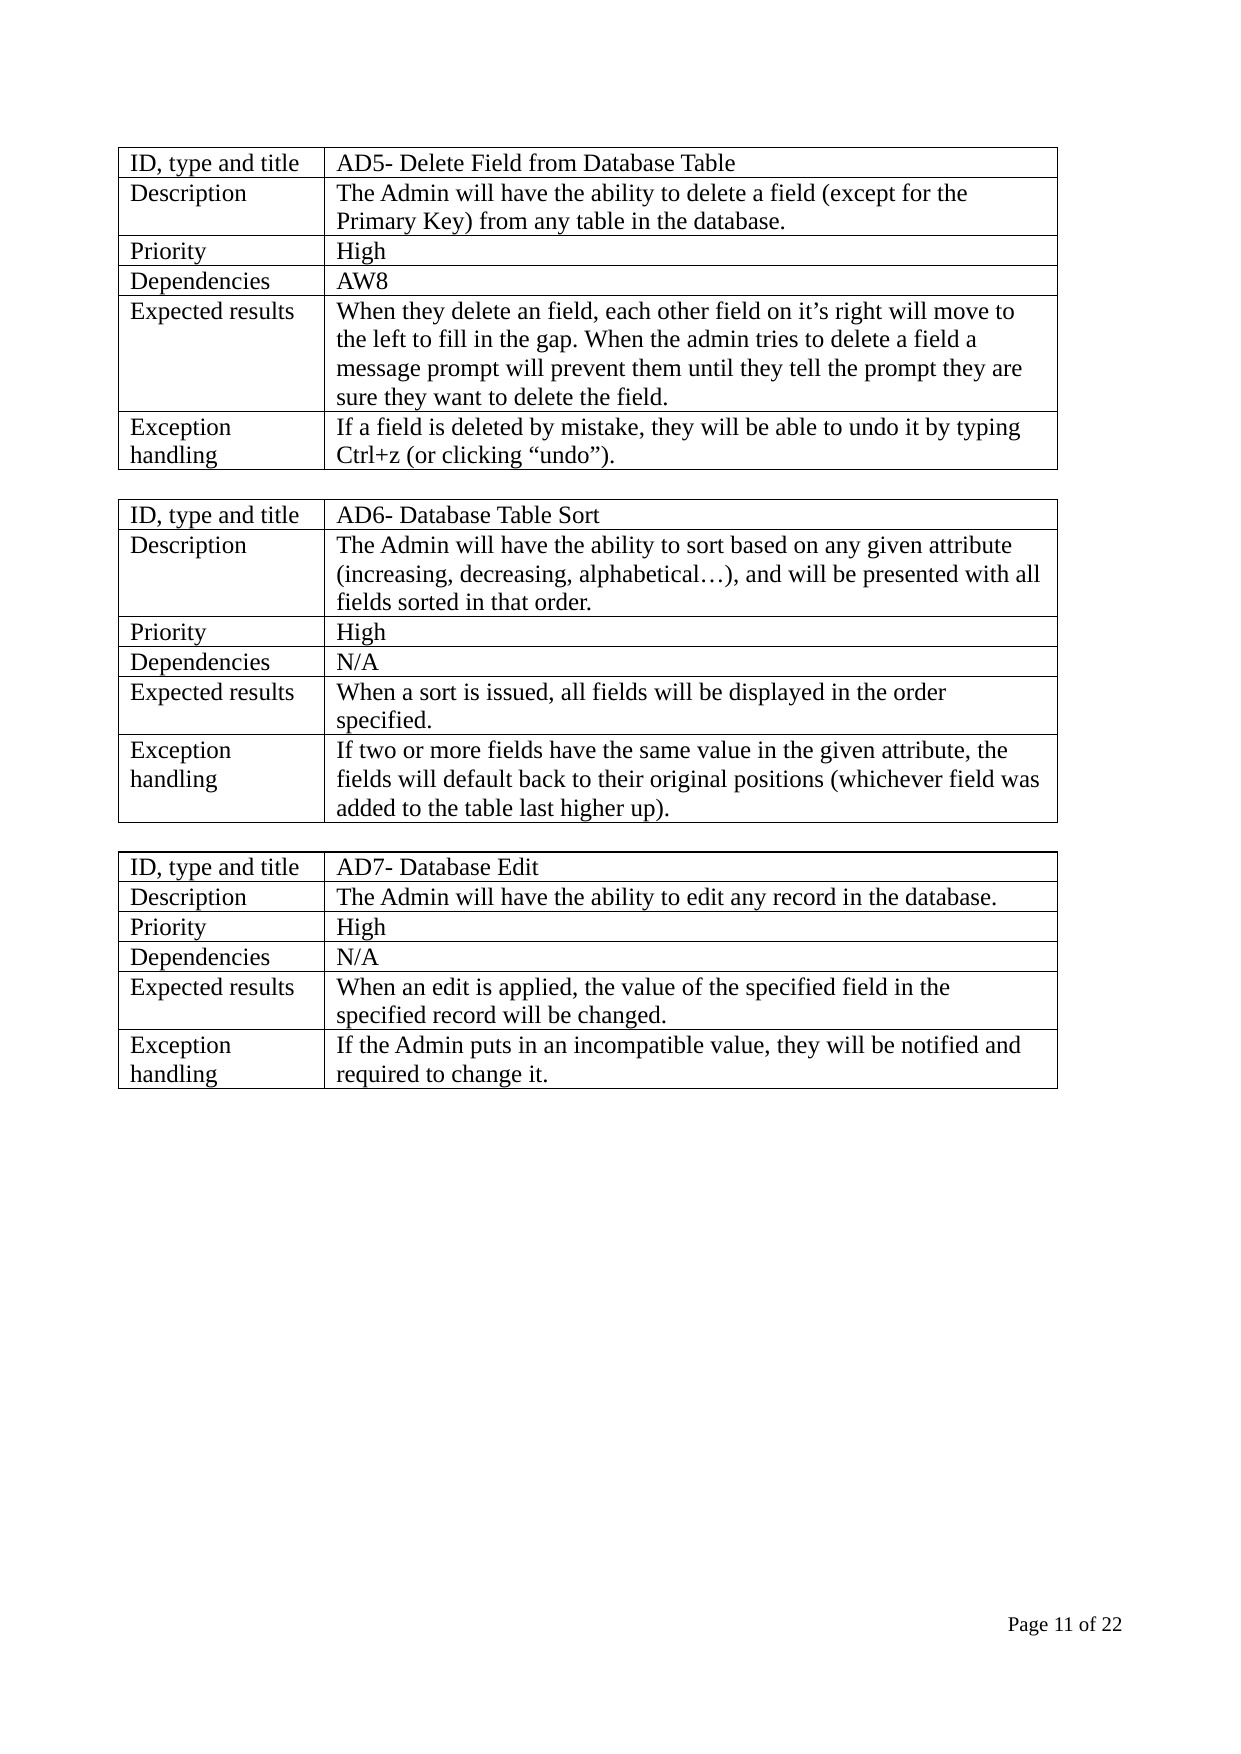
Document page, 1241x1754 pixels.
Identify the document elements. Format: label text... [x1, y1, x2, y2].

table_cell Priority [119, 236, 324, 265]
table_header AD6- Database Table Sort [325, 500, 1057, 529]
table_cell The Admin will have the ability to delete a field (except for the Primary Key) from any table in the database. [325, 178, 1057, 235]
table_cell Expected results [119, 972, 324, 1029]
table_cell Expected results [119, 296, 324, 411]
table_cell Dependencies [119, 647, 324, 676]
table_cell Description [119, 178, 324, 235]
table_cell Dependencies [119, 266, 324, 295]
table_cell AW8 [325, 266, 1057, 295]
table_cell When they delete an field, each other field on it’s right will move to the left to fill in the gap. When the admin tries to delete a field a message prompt will prevent them until they tell the prompt they are sure they want to delete the field. [325, 296, 1057, 411]
table_cell High [325, 617, 1057, 646]
table_cell The Admin will have the ability to sort based on any given attribute (increasing, decreasing, alphabetical…), and will be presented with all fields sorted in that order. [325, 530, 1057, 616]
table_cell High [325, 912, 1057, 941]
table_cell The Admin will have the ability to edit any record in the database. [325, 882, 1057, 911]
table_cell N/A [325, 942, 1057, 971]
table_header AD5- Delete Field from Database Table [325, 148, 1057, 177]
table_cell When a sort is issued, all fields will be displayed in the order specified. [325, 677, 1057, 734]
table_cell Priority [119, 617, 324, 646]
table_cell If two or more fields have the same value in the given attribute, the fields will default back to their original positions (whichever field was added to the table last higher up). [325, 735, 1057, 822]
table_cell When an edit is applied, the value of the specified field in the specified record will be changed. [325, 972, 1057, 1029]
table_cell Exception handling [119, 735, 324, 822]
table_cell Exception handling [119, 1030, 324, 1088]
table_cell Dependencies [119, 942, 324, 971]
table_cell Description [119, 882, 324, 911]
table_cell If a field is deleted by mistake, they will be able to undo it by typing Ctrl+z (or clicking “undo”). [325, 412, 1057, 469]
table_header ID, type and title [119, 500, 324, 529]
table_cell If the Admin puts in an incompatible value, they will be notified and required to change it. [325, 1030, 1057, 1088]
table_header AD7- Database Edit [325, 853, 1057, 881]
table_cell Expected results [119, 677, 324, 734]
table_header ID, type and title [119, 148, 324, 177]
table_cell High [325, 236, 1057, 265]
table_cell N/A [325, 647, 1057, 676]
table_cell Description [119, 530, 324, 616]
table_cell Priority [119, 912, 324, 941]
table_header ID, type and title [119, 853, 324, 881]
table_cell Exception handling [119, 412, 324, 469]
